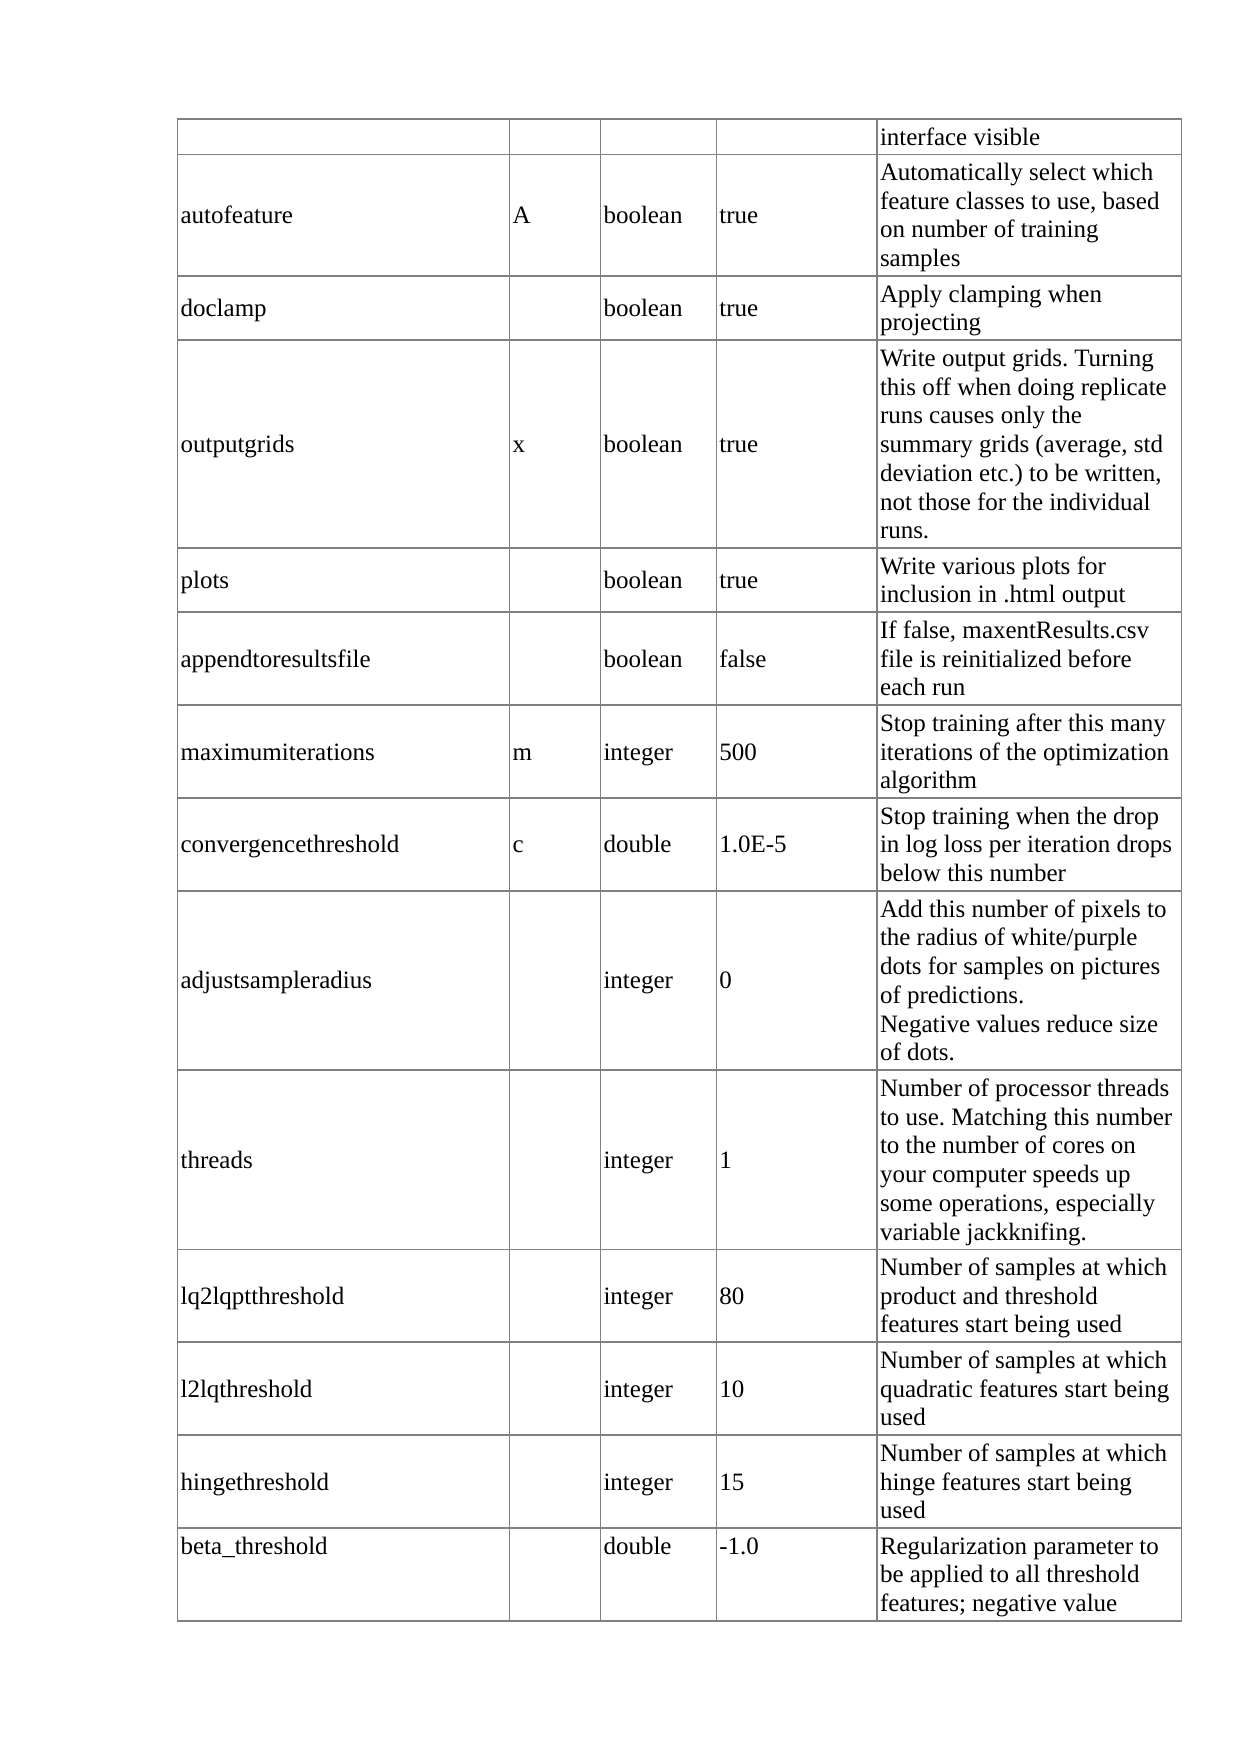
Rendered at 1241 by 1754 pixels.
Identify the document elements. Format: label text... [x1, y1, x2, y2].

table_cell beta_threshold [178, 1529, 509, 1620]
table_cell double [601, 799, 716, 890]
table_cell boolean [601, 341, 716, 547]
table_cell 500 [717, 706, 876, 797]
table_cell x [510, 341, 600, 547]
table_cell boolean [601, 277, 716, 339]
table_cell [601, 120, 716, 153]
table_cell [510, 549, 600, 611]
table_cell A [510, 155, 600, 275]
table_cell Write output grids. Turning this off when doing replicate runs causes only the summary grids (average, std deviation etc.) to be written, not those for the individual runs. [878, 341, 1181, 547]
table_cell [510, 613, 600, 704]
table_cell [510, 1343, 600, 1434]
table_cell 1 [717, 1071, 876, 1248]
table_cell appendtoresultsfile [178, 613, 509, 704]
table_cell Number of samples at which hinge features start being used [878, 1436, 1181, 1527]
table_cell integer [601, 1071, 716, 1248]
table_cell convergencethreshold [178, 799, 509, 890]
table_cell integer [601, 892, 716, 1069]
table_cell autofeature [178, 155, 509, 275]
table_cell [510, 1436, 600, 1527]
table_cell interface visible [878, 120, 1181, 153]
table_cell [178, 120, 509, 153]
table_cell boolean [601, 549, 716, 611]
table_cell lq2lqptthreshold [178, 1250, 509, 1341]
table_cell 15 [717, 1436, 876, 1527]
table_cell l2lqthreshold [178, 1343, 509, 1434]
table_cell [510, 1529, 600, 1620]
table_cell integer [601, 1436, 716, 1527]
table_cell 1.0E-5 [717, 799, 876, 890]
table_cell [717, 120, 876, 153]
table_cell true [717, 155, 876, 275]
table_cell [510, 892, 600, 1069]
table_cell true [717, 277, 876, 339]
table_cell c [510, 799, 600, 890]
table_cell [510, 1250, 600, 1341]
table_cell false [717, 613, 876, 704]
table_cell adjustsampleradius [178, 892, 509, 1069]
table_cell Number of samples at which product and threshold features start being used [878, 1250, 1181, 1341]
table_cell Apply clamping when projecting [878, 277, 1181, 339]
table_cell [510, 120, 600, 153]
table_cell plots [178, 549, 509, 611]
table_cell integer [601, 1343, 716, 1434]
table_cell 80 [717, 1250, 876, 1341]
table_cell integer [601, 1250, 716, 1341]
table_cell true [717, 341, 876, 547]
table_cell [510, 1071, 600, 1248]
table_cell [510, 277, 600, 339]
table_cell true [717, 549, 876, 611]
table_cell outputgrids [178, 341, 509, 547]
table_cell doclamp [178, 277, 509, 339]
table_cell integer [601, 706, 716, 797]
table_cell Add this number of pixels to the radius of white/purple dots for samples on pictures of predictions. Negative values reduce size of dots. [878, 892, 1181, 1069]
table_cell hingethreshold [178, 1436, 509, 1527]
table_cell Number of samples at which quadratic features start being used [878, 1343, 1181, 1434]
table_cell boolean [601, 613, 716, 704]
table_cell 0 [717, 892, 876, 1069]
table_cell Number of processor threads to use. Matching this number to the number of cores on your computer speeds up some operations, especially variable jackknifing. [878, 1071, 1181, 1248]
table_cell 10 [717, 1343, 876, 1434]
table_cell Regularization parameter to be applied to all threshold features; negative value [878, 1529, 1181, 1620]
table_cell -1.0 [717, 1529, 876, 1620]
table_cell Stop training when the drop in log loss per iteration drops below this number [878, 799, 1181, 890]
table_cell boolean [601, 155, 716, 275]
table_cell double [601, 1529, 716, 1620]
table_cell Automatically select which feature classes to use, based on number of training samples [878, 155, 1181, 275]
table_cell maximumiterations [178, 706, 509, 797]
table_cell Write various plots for inclusion in .html output [878, 549, 1181, 611]
table_cell m [510, 706, 600, 797]
table_cell If false, maxentResults.csv file is reinitialized before each run [878, 613, 1181, 704]
table_cell threads [178, 1071, 509, 1248]
table_cell Stop training after this many iterations of the optimization algorithm [878, 706, 1181, 797]
